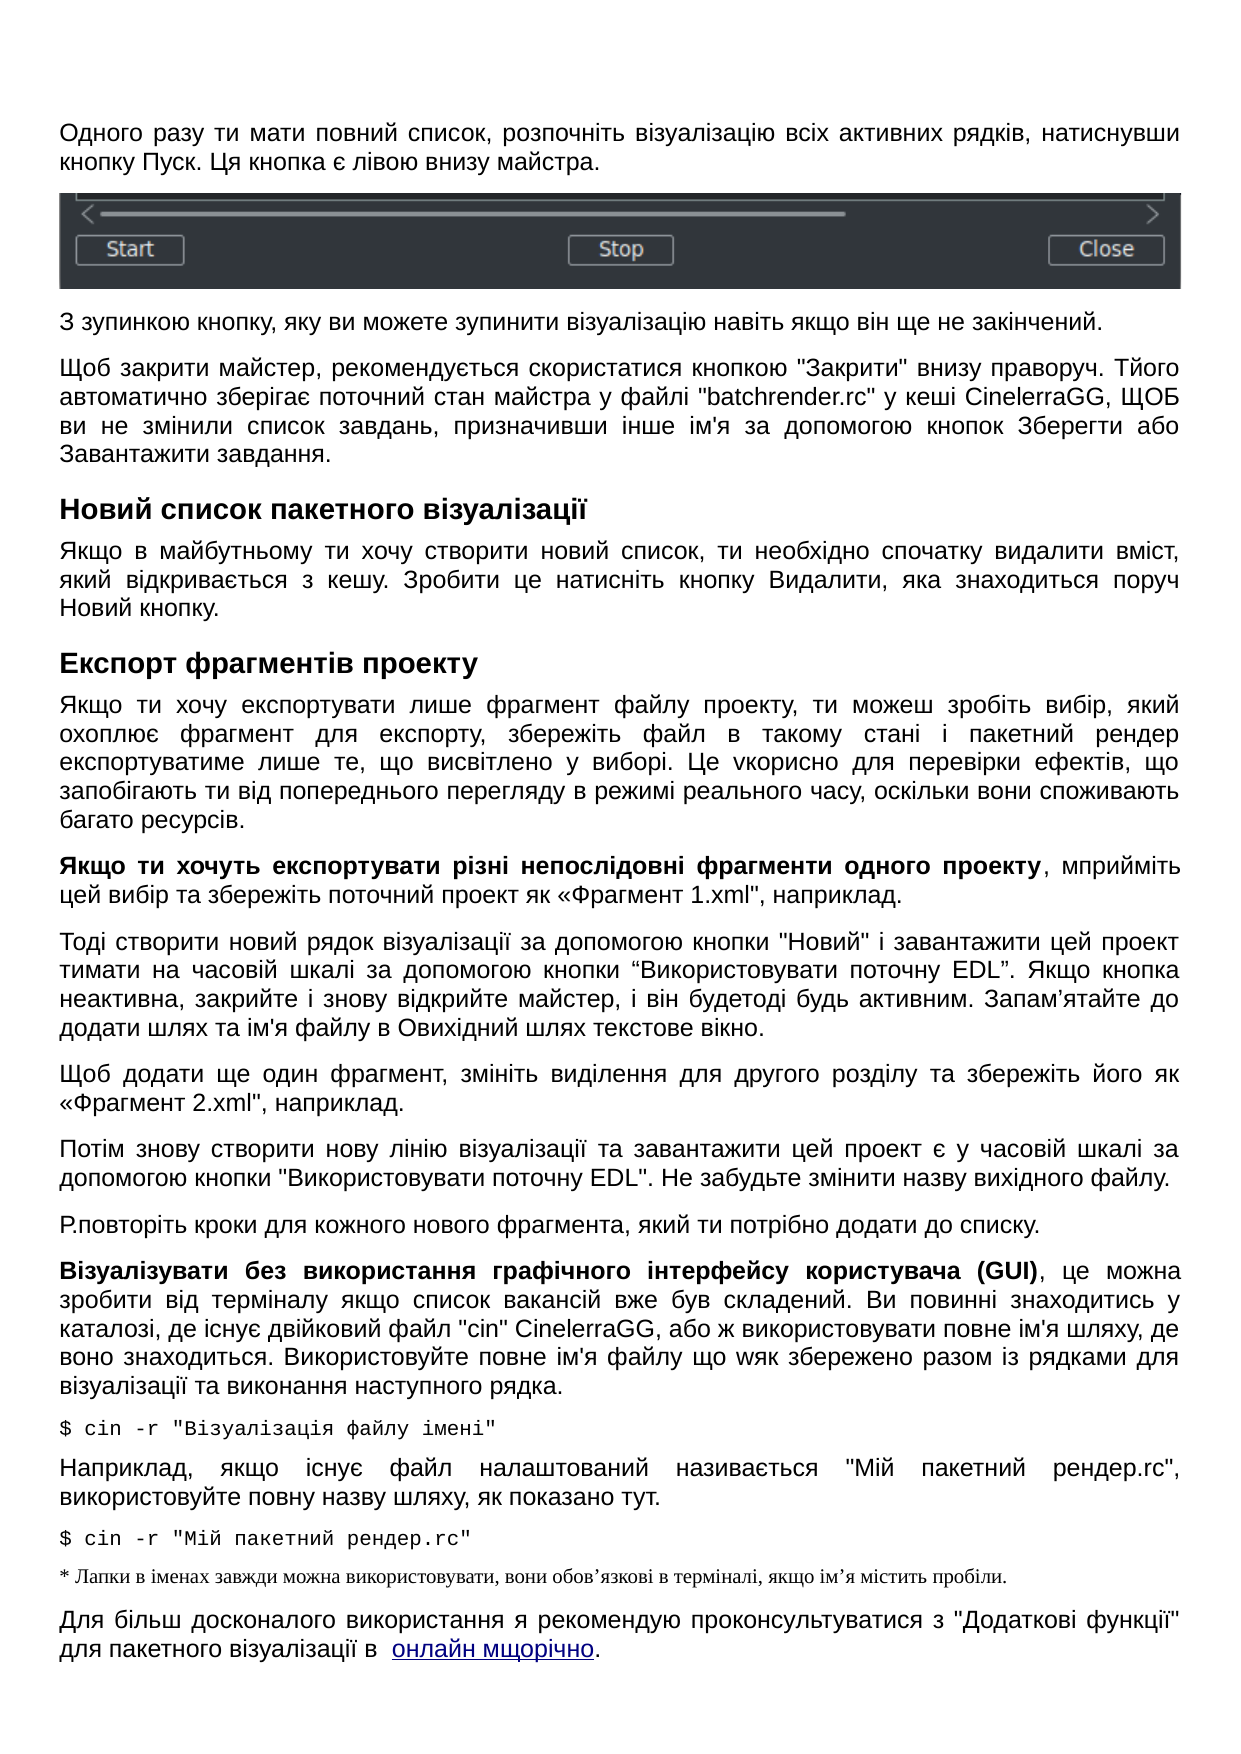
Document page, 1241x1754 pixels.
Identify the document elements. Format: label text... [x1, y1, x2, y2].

text Якщо в майбутньому ти хочу створити новий список, ти необхідно спочатку видалити вміст, який відкривається з кешу. Зробити це натисніть кнопку Видалити, яка знаходиться поруч Новий кнопку. [59, 536, 1181, 622]
text $ cin -r "Візуалізація файлу імені" [59, 1417, 1181, 1441]
text Щоб закрити майстер, рекомендується скористатися кнопкою "Закрити" внизу праворуч. Тйого автоматично зберігає поточний стан майстра у файлі "batchrender.rc" у кеші CinelerraGG, ЩОБ ви не змінили список завдань, призначивши інше ім'я за допомогою кнопок Зберегти або Завантажити завдання. [59, 353, 1181, 468]
text Тоді створити новий рядок візуалізації за допомогою кнопки "Новий" і завантажити цей проект тимати на часовій шкалі за допомогою кнопки “Використовувати поточну EDL”. Якщо кнопка неактивна, закрийте і знову відкрийте майстер, і він будетоді будь активним. Запам’ятайте до додати шлях та ім'я файлу в Овихідний шлях текстове вікно. [59, 926, 1181, 1041]
text * Лапки в іменах завжди можна використовувати, вони обов’язкові в терміналі, якщо ім’я містить пробіли. [59, 1563, 1181, 1588]
text Для більш досконалого використання я рекомендую проконсультуватися з "Додаткові функції" для пакетного візуалізації в онлайн мщорічно. [59, 1605, 1181, 1663]
text Якщо ти хочуть експортувати різні непослідовні фрагменти одного проекту, мприйміть цей вибір та збережіть поточний проект як «Фрагмент 1.xml", наприклад. [59, 851, 1181, 909]
text Візуалізувати без використання графічного інтерфейсу користувача (GUI), це можна зробити від терміналу якщо список вакансій вже був складений. Ви повинні знаходитись у каталозі, де існує двійковий файл "cin" CinelerraGG, або ж використовувати повне ім'я шляху, де воно знаходиться. Використовуйте повне ім'я файлу що wяк збережено разом із рядками для візуалізації та виконання наступного рядка. [59, 1256, 1181, 1400]
text Потім знову створити нову лінію візуалізації та завантажити цей проект є у часовій шкалі за допомогою кнопки "Використовувати поточну EDL". Не забудьте змінити назву вихідного файлу. [59, 1134, 1181, 1192]
picture [59, 193, 1182, 289]
subtitle Експорт фрагментів проекту [59, 646, 1181, 680]
text Р.повторіть кроки для кожного нового фрагмента, який ти потрібно додати до списку. [59, 1209, 1181, 1238]
text Щоб додати ще один фрагмент, змініть виділення для другого розділу та збережіть його як «Фрагмент 2.xml", наприклад. [59, 1059, 1181, 1117]
subtitle Новий список пакетного візуалізації [59, 492, 1181, 526]
text З зупинкою кнопку, яку ви можете зупинити візуалізацію навіть якщо він ще не закінчений. [59, 289, 1181, 335]
text Якщо ти хочу експортувати лише фрагмент файлу проекту, ти можеш зробіть вибір, який охоплює фрагмент для експорту, збережіть файл в такому стані і пакетний рендер експортуватиме лише те, що висвітлено у виборі. Це vкорисно для перевірки ефектів, що запобігають ти від попереднього перегляду в режимі реального часу, оскільки вони споживають багато ресурсів. [59, 690, 1181, 833]
text Одного разу ти мати повний список, розпочніть візуалізацію всіх активних рядків, натиснувши кнопку Пуск. Ця кнопка є лівою внизу майстра. [59, 118, 1181, 176]
text Наприклад, якщо існує файл налаштований називається "Мій пакетний рендер.rc", використовуйте повну назву шляху, як показано тут. [59, 1453, 1181, 1510]
text $ cin -r "Мій пакетний рендер.rc" [59, 1528, 1181, 1552]
